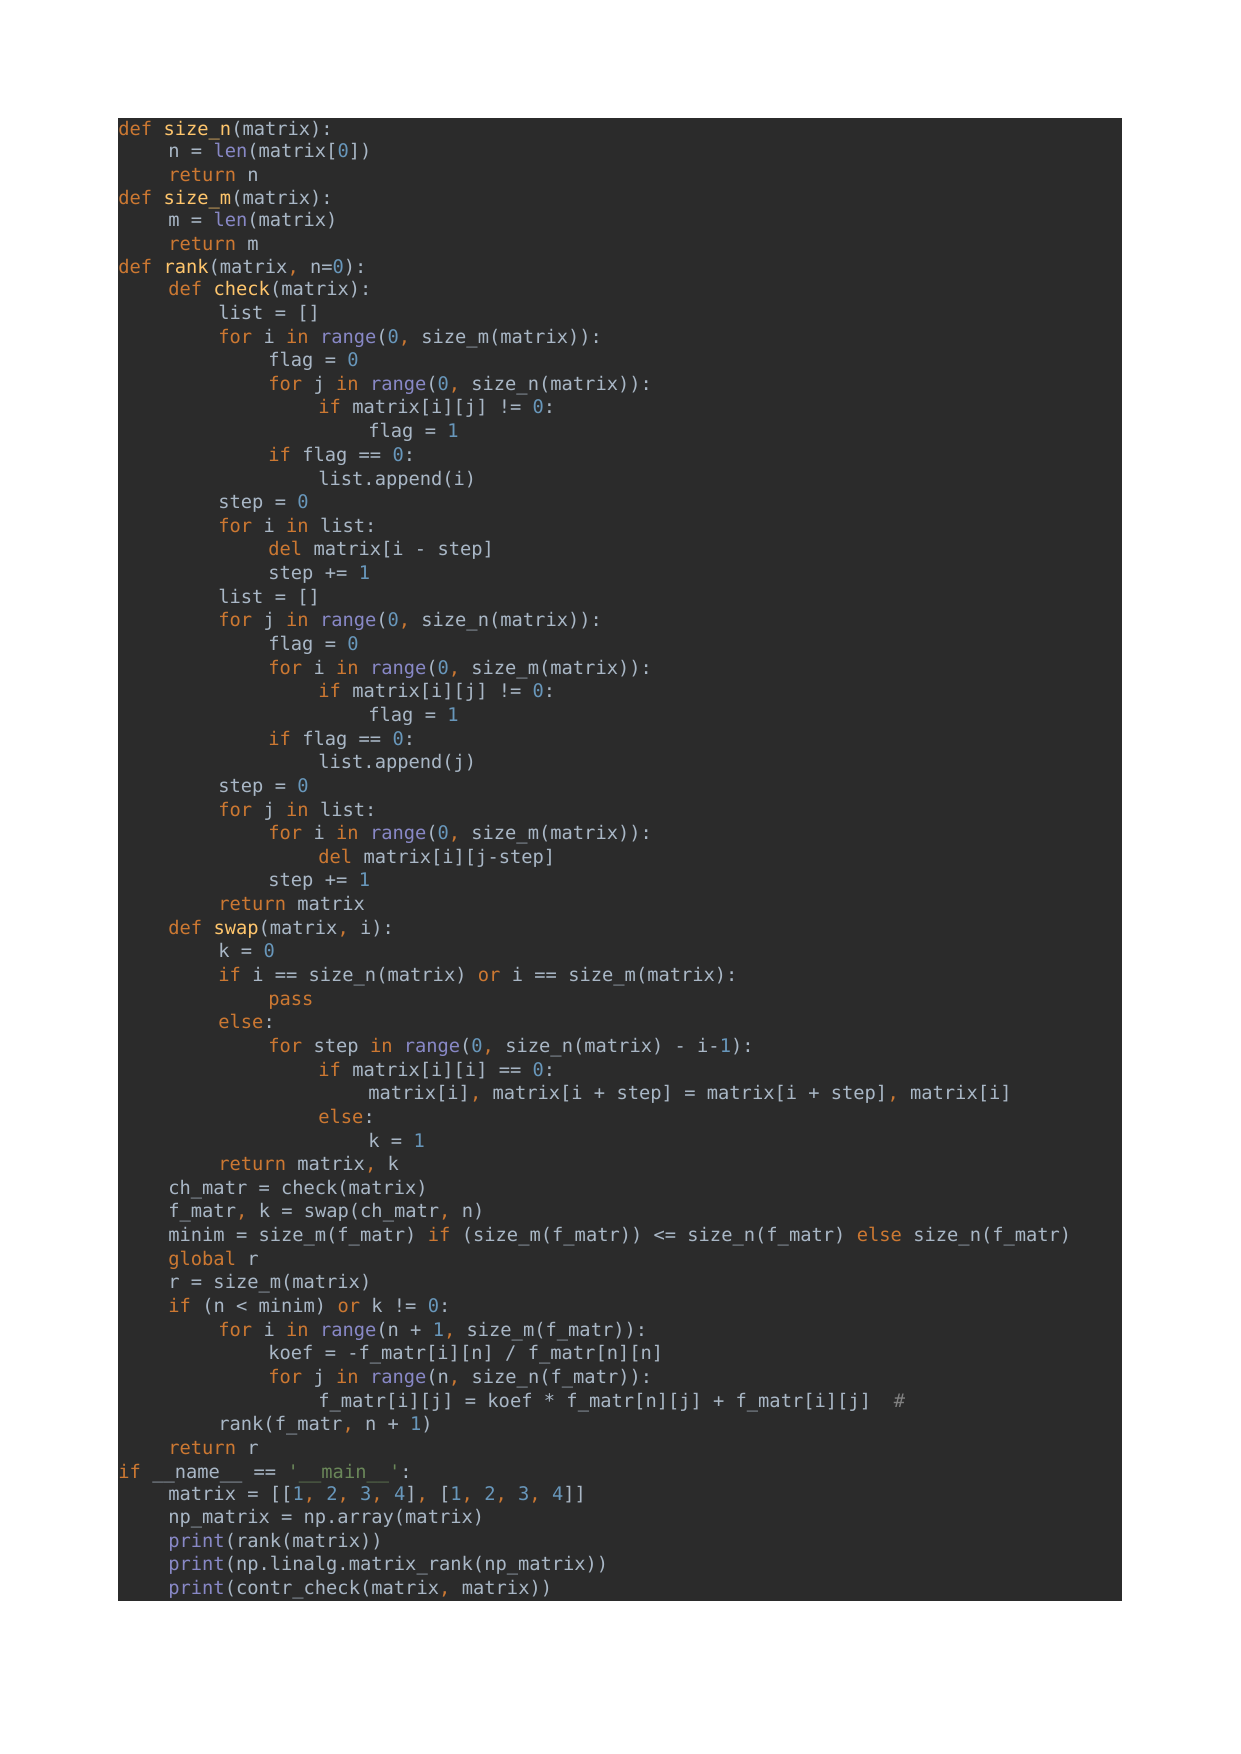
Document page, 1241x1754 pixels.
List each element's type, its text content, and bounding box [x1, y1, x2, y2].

text r = size_m(matrix) [118, 1271, 1122, 1295]
text else: [118, 1011, 1122, 1035]
text global r [118, 1248, 1122, 1271]
text matrix[i], matrix[i + step] = matrix[i + step], matrix[i] [118, 1082, 1122, 1106]
text f_matr, k = swap(ch_matr, n) [118, 1201, 1122, 1224]
text flag = 1 [118, 704, 1122, 728]
text for j in range(n, size_n(f_matr)): [118, 1366, 1122, 1390]
text for i in range(0, size_m(matrix)): [118, 657, 1122, 680]
text list.append(i) [118, 467, 1122, 491]
text matrix = [[1, 2, 3, 4], [1, 2, 3, 4]] [118, 1482, 1122, 1506]
text if matrix[i][j] != 0: [118, 680, 1122, 704]
text del matrix[i - step] [118, 538, 1122, 562]
text pass [118, 988, 1122, 1011]
text return m [118, 233, 1122, 256]
text for i in range(0, size_m(matrix)): [118, 326, 1122, 349]
text for i in list: [118, 515, 1122, 538]
text list.append(j) [118, 751, 1122, 775]
text if flag == 0: [118, 444, 1122, 467]
text list = [] [118, 586, 1122, 609]
text n = len(matrix[0]) [118, 140, 1122, 164]
text f_matr[i][j] = koef * f_matr[n][j] + f_matr[i][j] # [118, 1390, 1122, 1413]
text return r [118, 1437, 1122, 1461]
text if i == size_n(matrix) or i == size_m(matrix): [118, 964, 1122, 988]
text if (n < minim) or k != 0: [118, 1295, 1122, 1319]
text rank(f_matr, n + 1) [118, 1413, 1122, 1437]
text def size_n(matrix): [118, 118, 1122, 140]
text flag = 0 [118, 633, 1122, 657]
text if flag == 0: [118, 728, 1122, 751]
text flag = 0 [118, 349, 1122, 373]
text if __name__ == '__main__': [118, 1461, 1122, 1482]
text m = len(matrix) [118, 209, 1122, 233]
text else: [118, 1106, 1122, 1129]
text minim = size_m(f_matr) if (size_m(f_matr)) <= size_n(f_matr) else size_n(f_matr) [118, 1224, 1122, 1248]
text if matrix[i][j] != 0: [118, 397, 1122, 420]
text def rank(matrix, n=0): [118, 256, 1122, 278]
text print(contr_check(matrix, matrix)) [118, 1577, 1122, 1601]
text step = 0 [118, 775, 1122, 798]
text def check(matrix): [118, 278, 1122, 302]
text for step in range(0, size_n(matrix) - i-1): [118, 1035, 1122, 1059]
text print(rank(matrix)) [118, 1530, 1122, 1553]
text for j in range(0, size_n(matrix)): [118, 373, 1122, 397]
text for i in range(n + 1, size_m(f_matr)): [118, 1319, 1122, 1342]
text k = 0 [118, 940, 1122, 964]
text del matrix[i][j-step] [118, 846, 1122, 869]
text if matrix[i][i] == 0: [118, 1059, 1122, 1082]
text list = [] [118, 302, 1122, 326]
text return matrix, k [118, 1153, 1122, 1177]
text for i in range(0, size_m(matrix)): [118, 822, 1122, 846]
text return n [118, 164, 1122, 187]
text flag = 1 [118, 420, 1122, 444]
text for j in range(0, size_n(matrix)): [118, 609, 1122, 633]
text np_matrix = np.array(matrix) [118, 1506, 1122, 1530]
text k = 1 [118, 1129, 1122, 1153]
text step = 0 [118, 491, 1122, 515]
text koef = -f_matr[i][n] / f_matr[n][n] [118, 1342, 1122, 1366]
text print(np.linalg.matrix_rank(np_matrix)) [118, 1553, 1122, 1577]
text for j in list: [118, 798, 1122, 822]
text return matrix [118, 893, 1122, 917]
text step += 1 [118, 562, 1122, 586]
text step += 1 [118, 869, 1122, 893]
text def swap(matrix, i): [118, 917, 1122, 940]
text ch_matr = check(matrix) [118, 1177, 1122, 1201]
text def size_m(matrix): [118, 187, 1122, 209]
